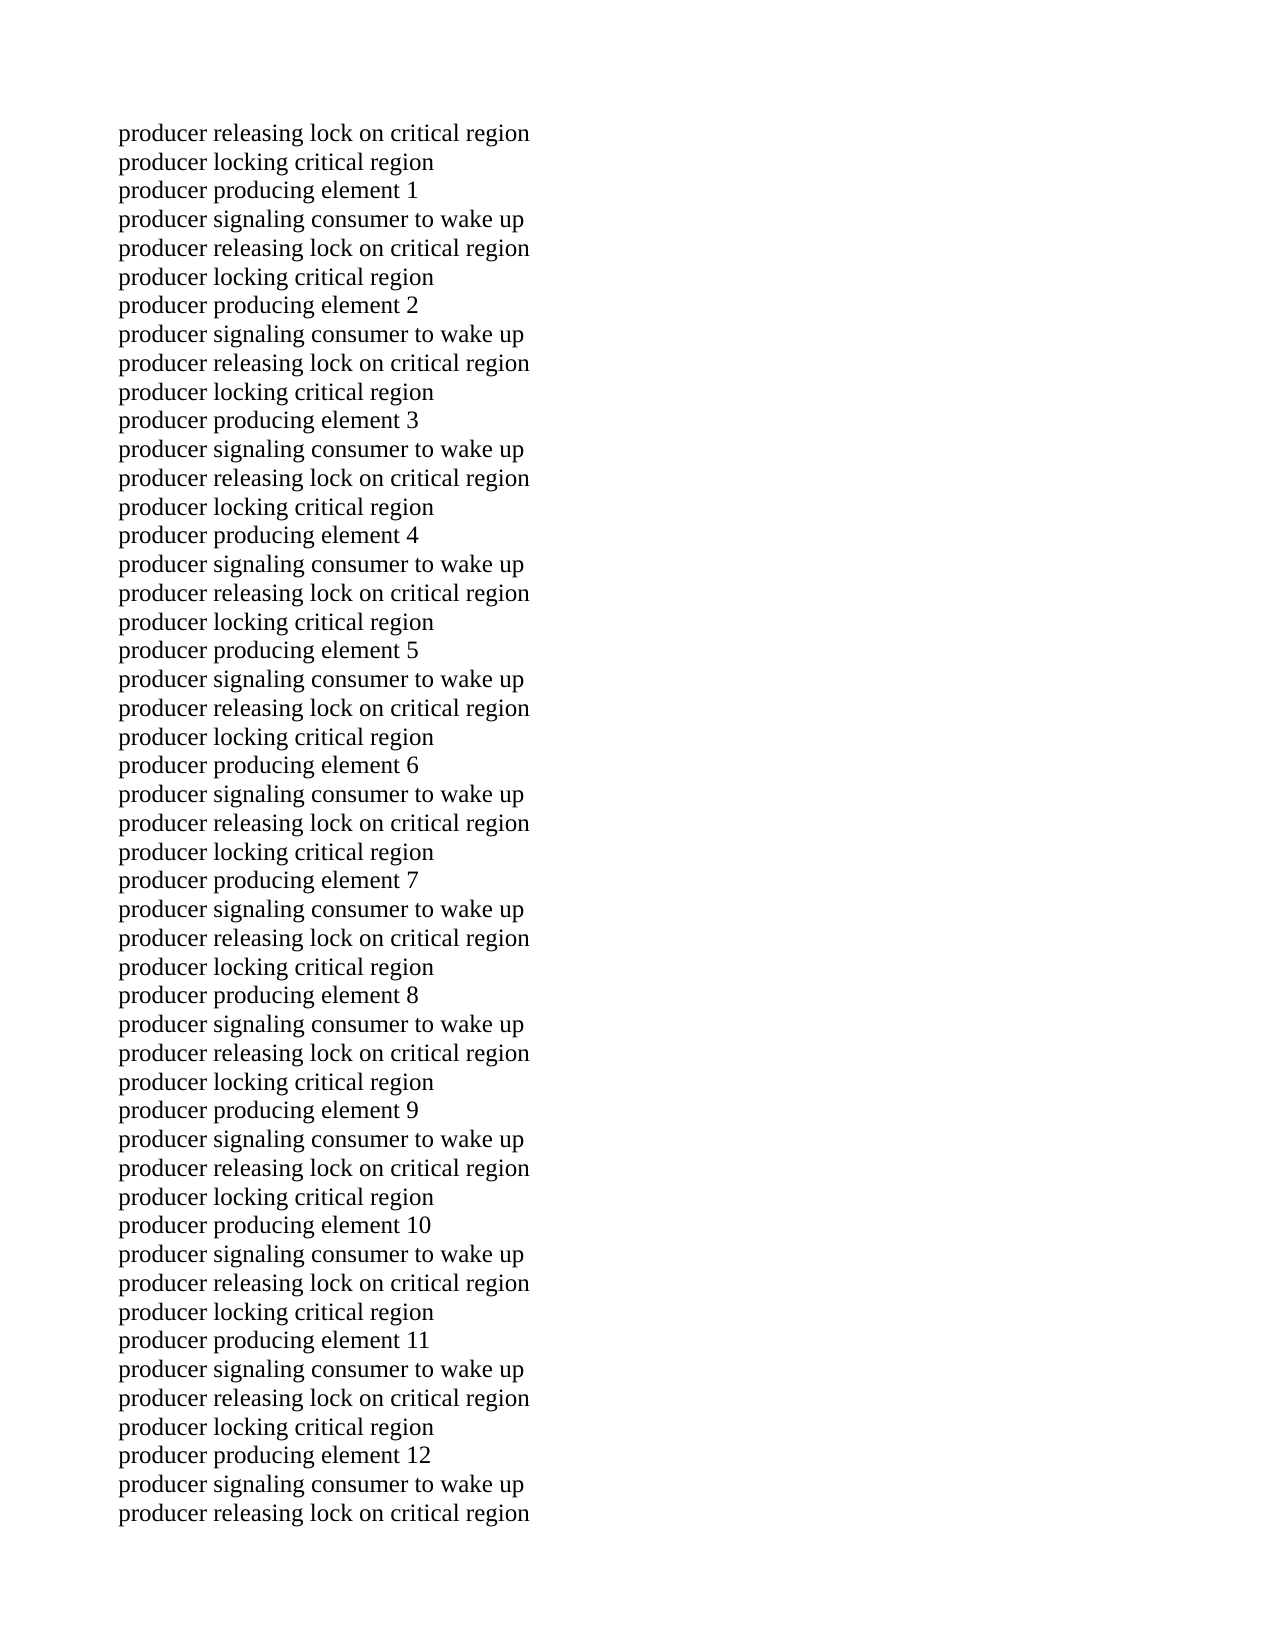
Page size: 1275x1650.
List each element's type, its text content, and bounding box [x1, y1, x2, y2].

text producer producing element 12 [118, 1441, 1157, 1469]
text producer locking critical region [118, 262, 1157, 291]
text producer releasing lock on critical region [118, 1268, 1157, 1297]
text producer locking critical region [118, 492, 1157, 521]
text producer producing element 9 [118, 1096, 1157, 1124]
text producer signaling consumer to wake up [118, 1124, 1157, 1153]
text producer locking critical region [118, 722, 1157, 751]
text producer locking critical region [118, 607, 1157, 636]
text producer releasing lock on critical region [118, 1153, 1157, 1182]
text producer producing element 4 [118, 521, 1157, 549]
text producer signaling consumer to wake up [118, 1009, 1157, 1038]
text producer signaling consumer to wake up [118, 664, 1157, 693]
text producer releasing lock on critical region [118, 118, 1157, 147]
text producer producing element 11 [118, 1326, 1157, 1354]
text producer producing element 3 [118, 406, 1157, 434]
text producer releasing lock on critical region [118, 1498, 1157, 1527]
text producer locking critical region [118, 147, 1157, 176]
text producer signaling consumer to wake up [118, 1354, 1157, 1383]
text producer signaling consumer to wake up [118, 1469, 1157, 1498]
text producer producing element 7 [118, 866, 1157, 894]
text producer releasing lock on critical region [118, 1038, 1157, 1067]
text producer releasing lock on critical region [118, 693, 1157, 722]
text producer producing element 2 [118, 291, 1157, 319]
text producer releasing lock on critical region [118, 578, 1157, 607]
text producer producing element 10 [118, 1211, 1157, 1239]
text producer releasing lock on critical region [118, 348, 1157, 377]
text producer producing element 1 [118, 176, 1157, 204]
text producer producing element 5 [118, 636, 1157, 664]
text producer releasing lock on critical region [118, 1383, 1157, 1412]
text producer signaling consumer to wake up [118, 549, 1157, 578]
text producer releasing lock on critical region [118, 923, 1157, 952]
text producer locking critical region [118, 1297, 1157, 1326]
text producer releasing lock on critical region [118, 808, 1157, 837]
text producer signaling consumer to wake up [118, 894, 1157, 923]
text producer locking critical region [118, 1067, 1157, 1096]
text producer signaling consumer to wake up [118, 1239, 1157, 1268]
text producer locking critical region [118, 1412, 1157, 1441]
text producer producing element 8 [118, 981, 1157, 1009]
text producer producing element 6 [118, 751, 1157, 779]
text producer signaling consumer to wake up [118, 779, 1157, 808]
text producer signaling consumer to wake up [118, 319, 1157, 348]
text producer signaling consumer to wake up [118, 204, 1157, 233]
text producer releasing lock on critical region [118, 463, 1157, 492]
text producer signaling consumer to wake up [118, 434, 1157, 463]
text producer locking critical region [118, 1182, 1157, 1211]
text producer releasing lock on critical region [118, 233, 1157, 262]
text producer locking critical region [118, 377, 1157, 406]
text producer locking critical region [118, 837, 1157, 866]
text producer locking critical region [118, 952, 1157, 981]
